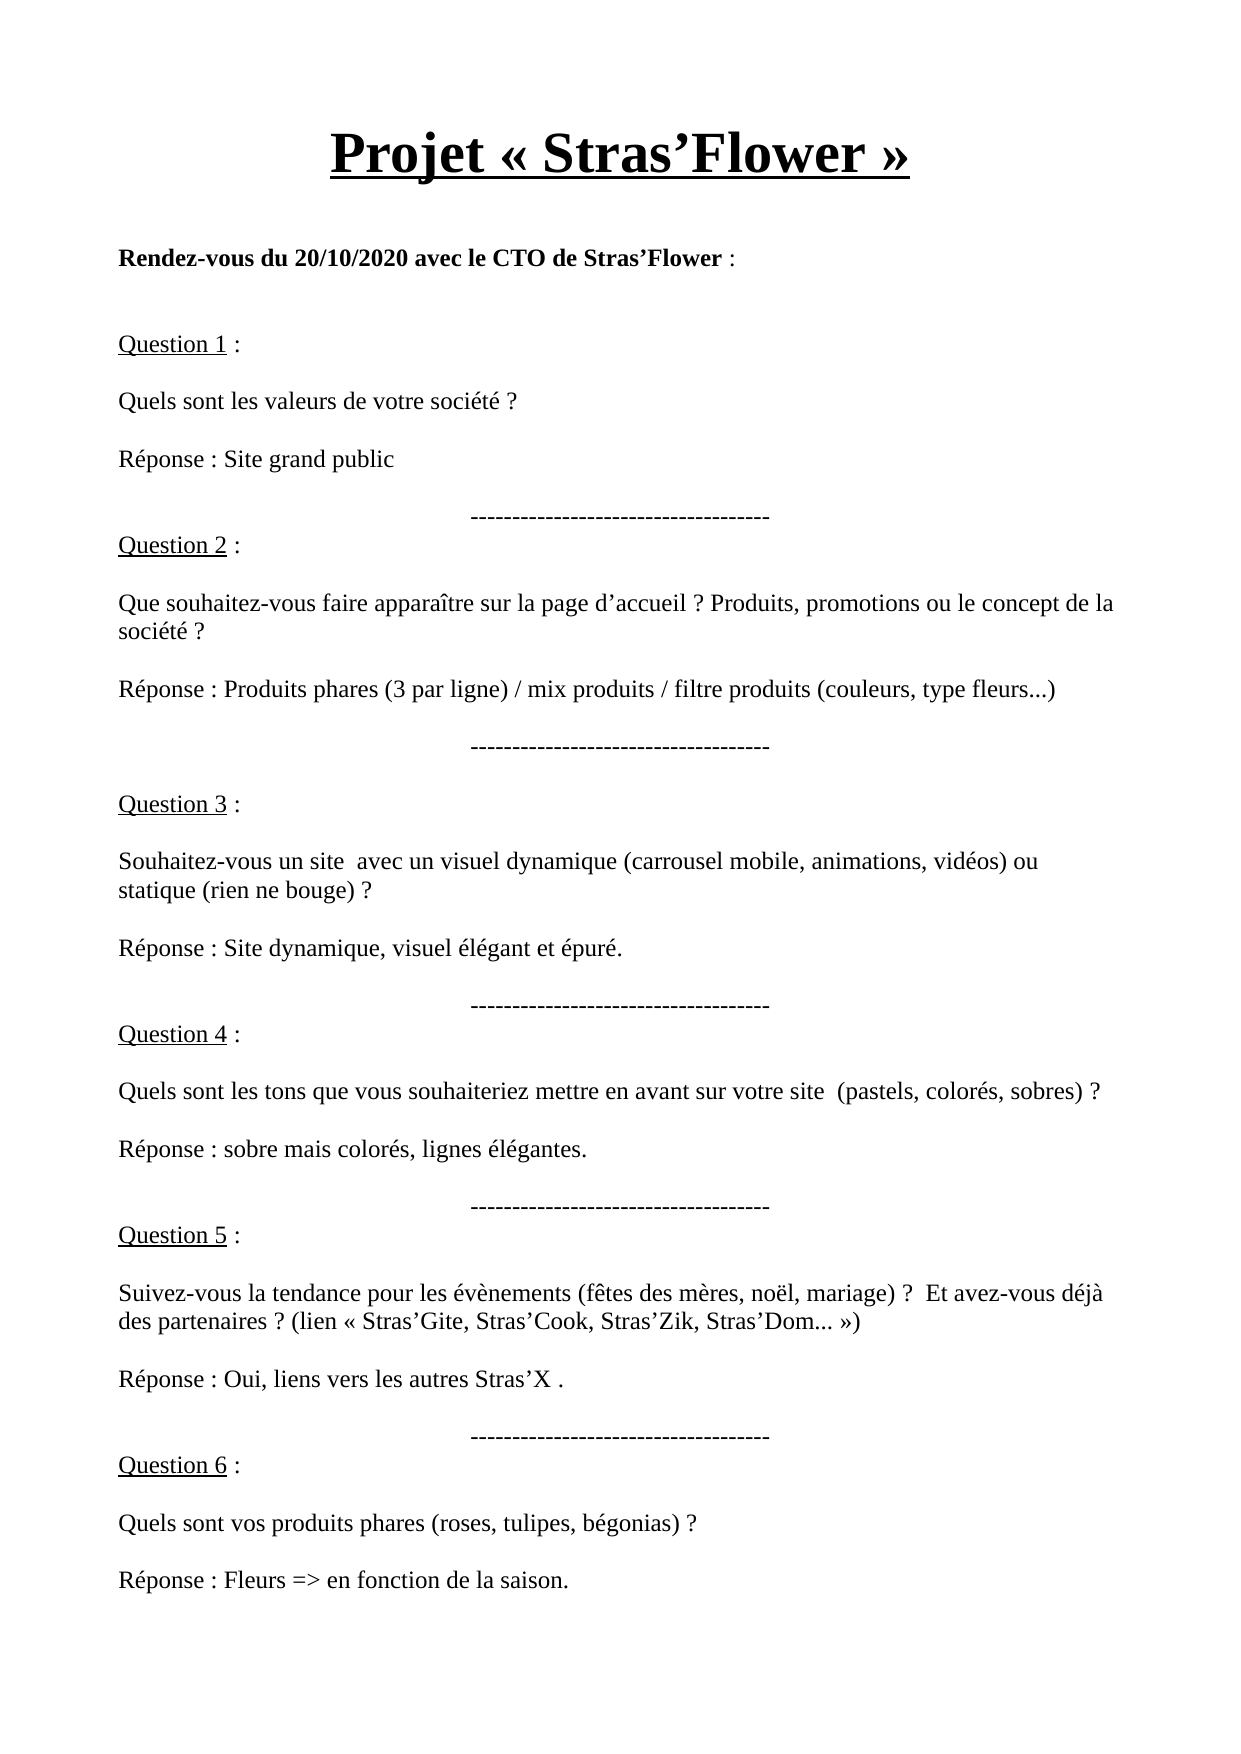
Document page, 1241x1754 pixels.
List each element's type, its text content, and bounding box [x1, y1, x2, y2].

text Question 6 : [118, 1450, 1122, 1479]
text Quels sont les valeurs de votre société ? [118, 386, 1122, 415]
text Réponse : Oui, liens vers les autres Stras’X . [118, 1364, 1122, 1393]
text ------------------------------------ [118, 1191, 1122, 1220]
text Réponse : Fleurs => en fonction de la saison. [118, 1565, 1122, 1594]
text ------------------------------------ [118, 990, 1122, 1019]
text Question 2 : [118, 530, 1122, 559]
text Réponse : sobre mais colorés, lignes élégantes. [118, 1134, 1122, 1163]
text Rendez-vous du 20/10/2020 avec le CTO de Stras’Flower : [118, 243, 1122, 271]
text ------------------------------------ [118, 731, 1122, 760]
text Quels sont vos produits phares (roses, tulipes, bégonias) ? [118, 1508, 1122, 1536]
text Question 3 : [118, 789, 1122, 818]
text Question 1 : [118, 329, 1122, 358]
text Que souhaitez-vous faire apparaître sur la page d’accueil ? Produits, promotions ou le concept de la société ? [118, 588, 1122, 645]
text Réponse : Site grand public [118, 444, 1122, 473]
text ------------------------------------ [118, 501, 1122, 530]
text ------------------------------------ [118, 1421, 1122, 1450]
text Réponse : Produits phares (3 par ligne) / mix produits / filtre produits (couleurs, type fleurs...) [118, 674, 1122, 703]
text Souhaitez-vous un site avec un visuel dynamique (carrousel mobile, animations, vidéos) ou statique (rien ne bouge) ? [118, 846, 1122, 904]
text Question 4 : [118, 1019, 1122, 1048]
text Quels sont les tons que vous souhaiteriez mettre en avant sur votre site (pastels, colorés, sobres) ? [118, 1076, 1122, 1105]
text Question 5 : [118, 1220, 1122, 1249]
text Suivez-vous la tendance pour les évènements (fêtes des mères, noël, mariage) ? Et avez-vous déjà des partenaires ? (lien « Stras’Gite, Stras’Cook, Stras’Zik, Stras’Dom... ») [118, 1278, 1122, 1335]
text Réponse : Site dynamique, visuel élégant et épuré. [118, 933, 1122, 961]
text Projet « Stras’Flower » [118, 118, 1122, 185]
